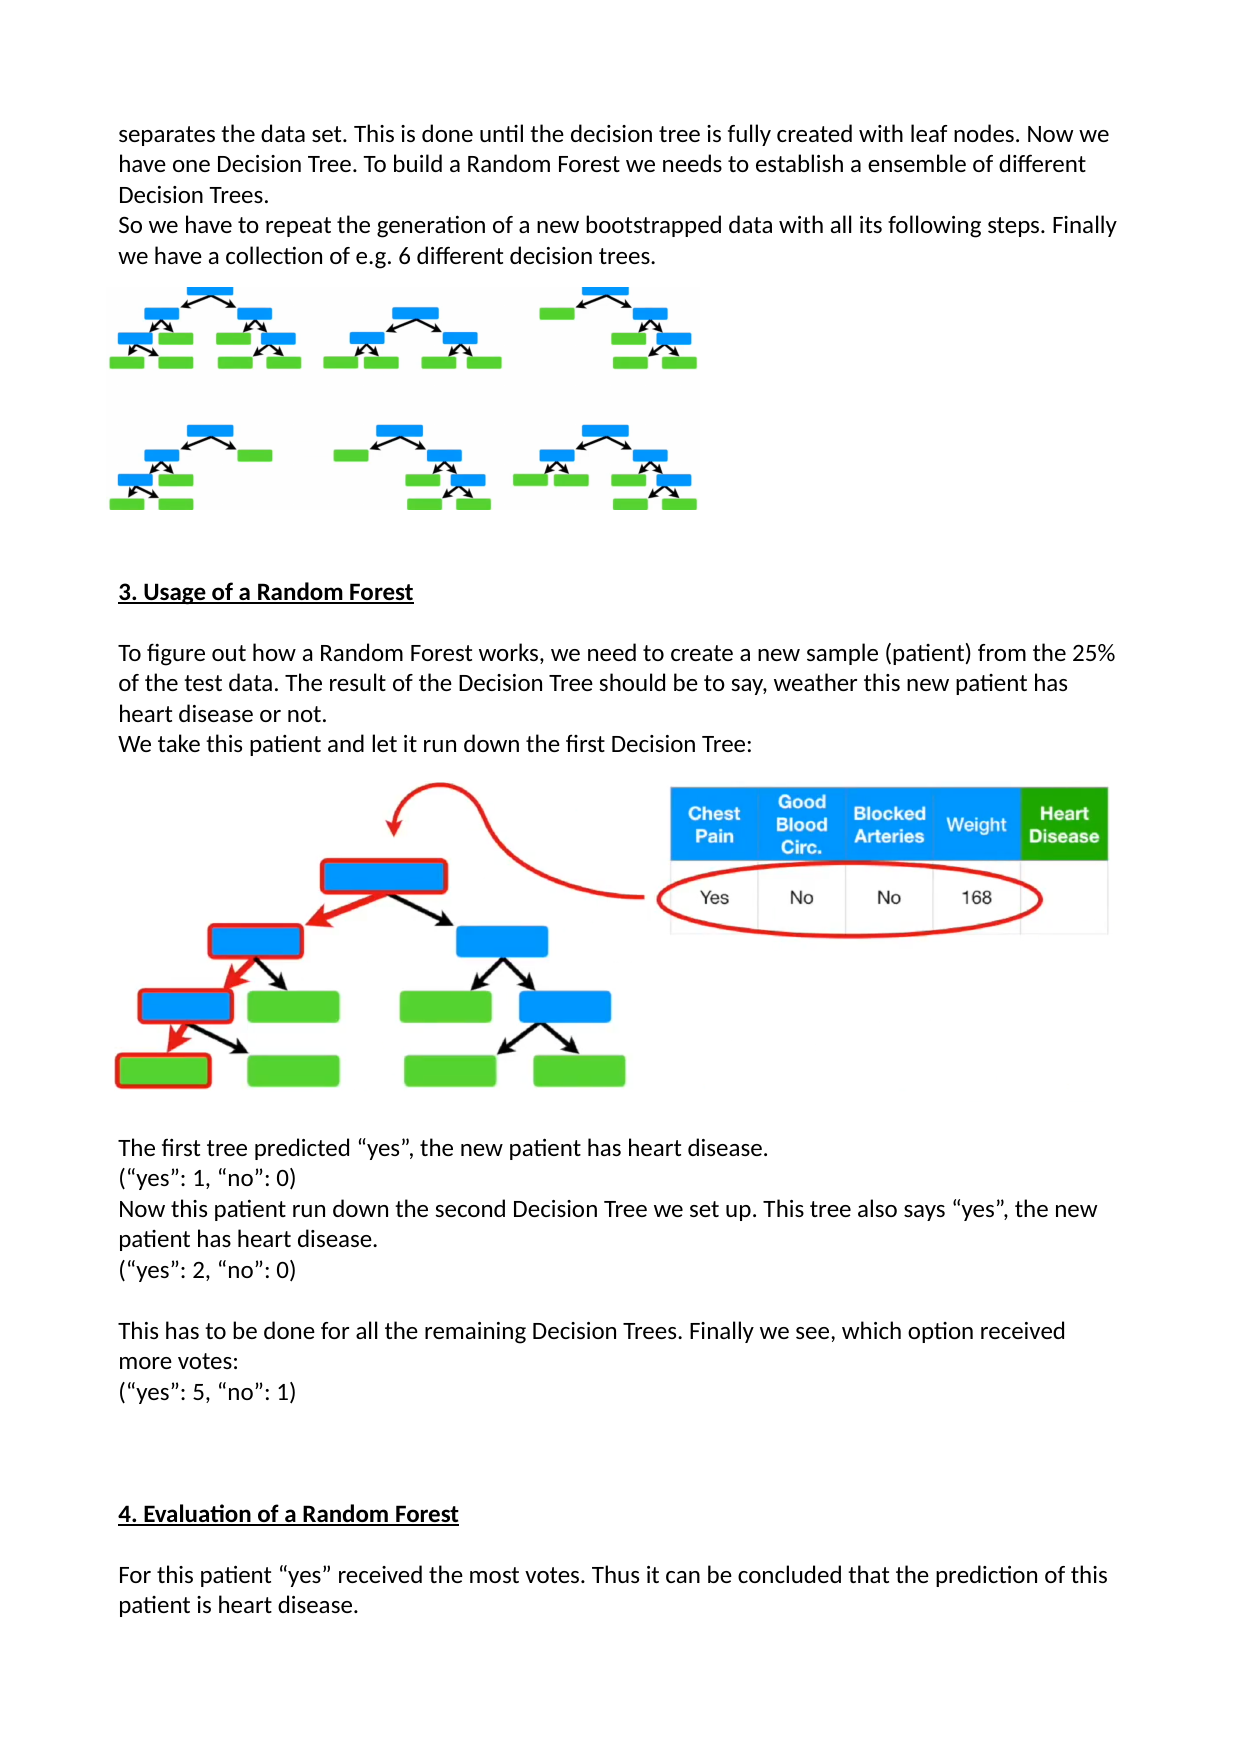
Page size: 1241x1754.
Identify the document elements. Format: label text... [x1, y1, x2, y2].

text So we have to repeat the generation of a new bootstrapped data with all its following steps. Finally we have a collection of e.g. 6 different decision trees. [118, 210, 1122, 271]
picture [106, 287, 700, 510]
picture [113, 781, 1115, 1102]
text 4. Evaluation of a Random Forest [118, 1498, 1122, 1528]
text We take this patient and let it run down the first Decision Tree: [118, 728, 1122, 759]
text (“yes”: 2, “no”: 0) [118, 1254, 1122, 1284]
text 3. Usage of a Random Forest [118, 576, 1122, 606]
text For this patient “yes” received the most votes. Thus it can be concluded that the prediction of this patient is heart disease. [118, 1559, 1122, 1620]
text (“yes”: 5, “no”: 1) [118, 1376, 1122, 1406]
text Now this patient run down the second Decision Tree we set up. This tree also says “yes”, the new patient has heart disease. [118, 1193, 1122, 1254]
text This has to be done for all the remaining Decision Trees. Finally we see, which option received more votes: [118, 1315, 1122, 1376]
text The first tree predicted “yes”, the new patient has heart disease. (“yes”: 1, “no”: 0) [118, 1132, 1122, 1193]
text separates the data set. This is done until the decision tree is fully created with leaf nodes. Now we have one Decision Tree. To build a Random Forest we needs to establish a ensemble of different Decision Trees. [118, 118, 1122, 210]
text To figure out how a Random Forest works, we need to create a new sample (patient) from the 25% of the test data. The result of the Decision Tree should be to say, weather this new patient has heart disease or not. [118, 606, 1122, 728]
